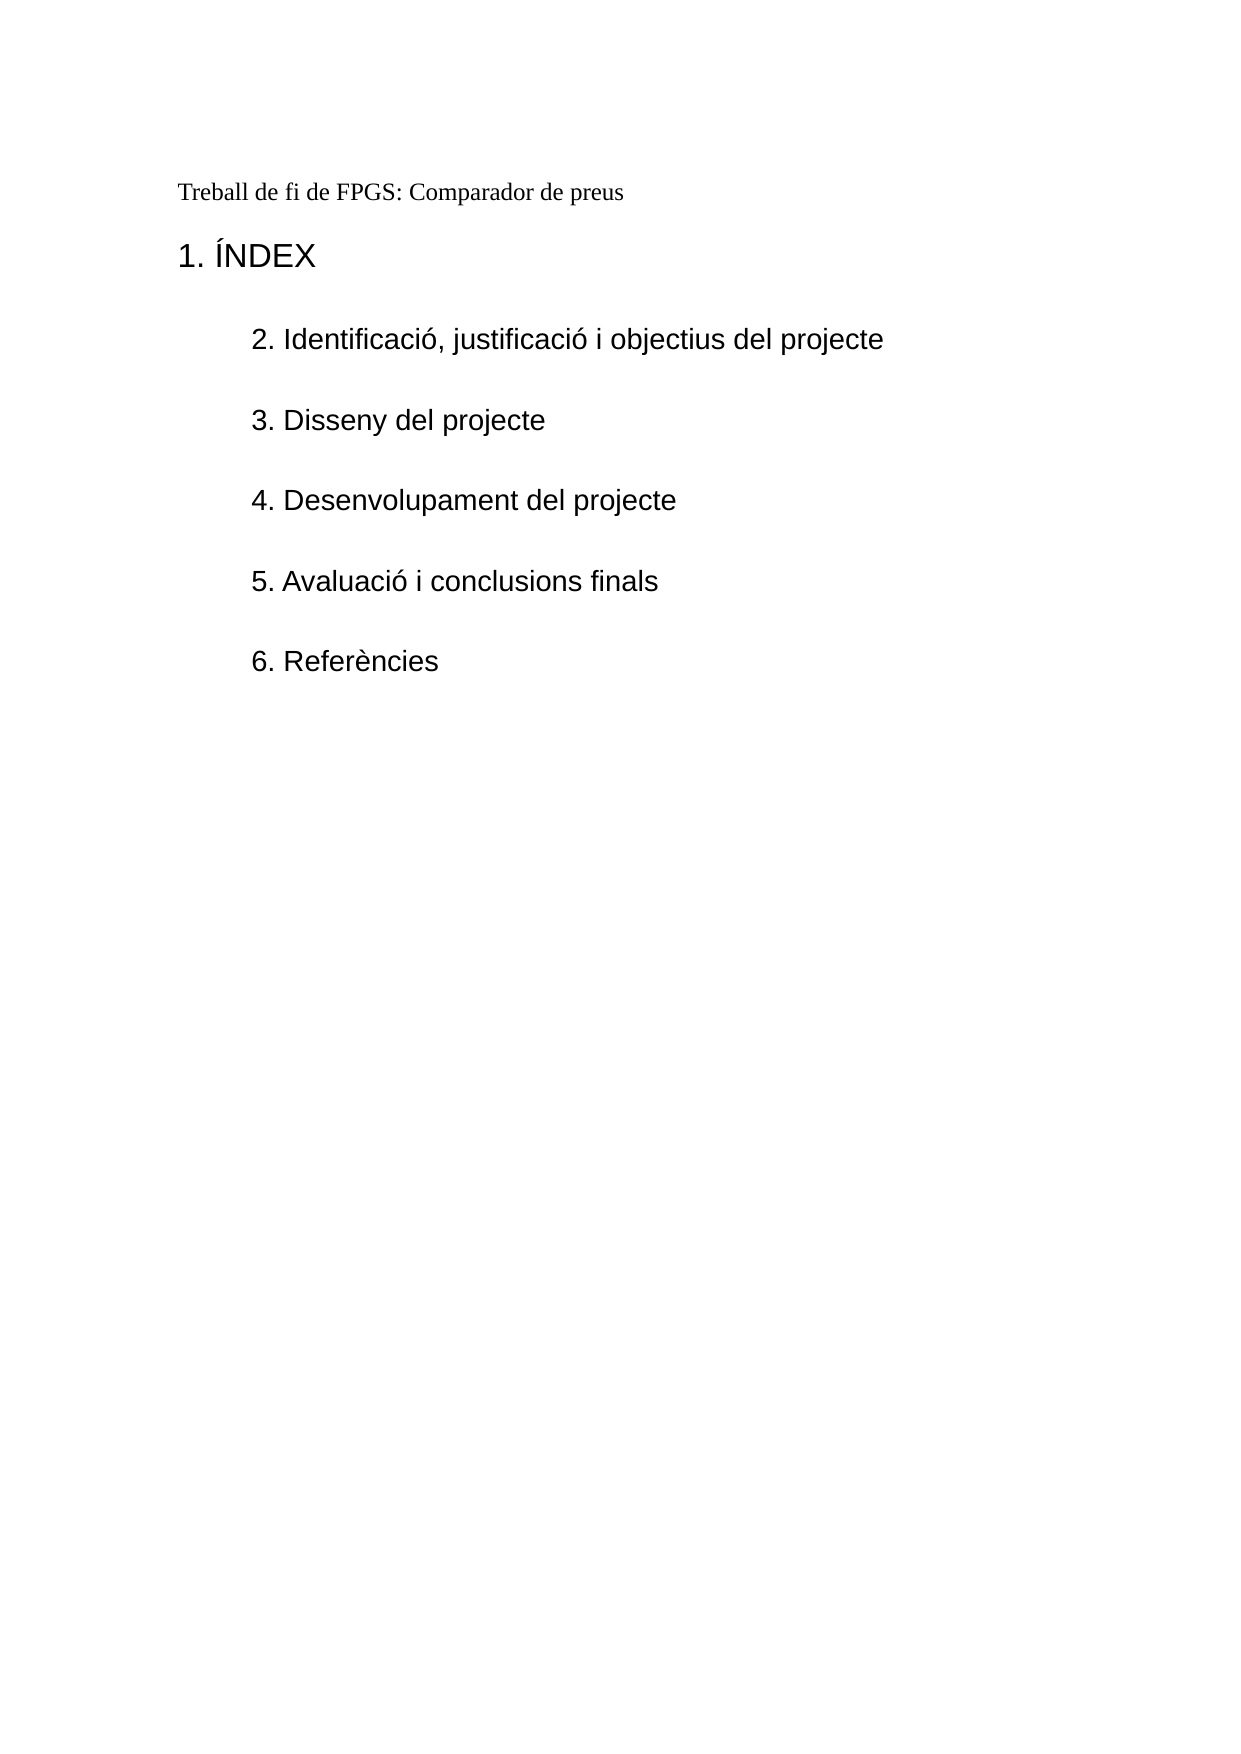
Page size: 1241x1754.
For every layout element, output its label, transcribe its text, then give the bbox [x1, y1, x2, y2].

text 6. Referències [177, 644, 1122, 678]
text 2. Identificació, justificació i objectius del projecte [177, 322, 1122, 356]
text 1. ÍNDEX [177, 236, 1122, 274]
text 5. Avaluació i conclusions finals [177, 564, 1122, 597]
text 3. Disseny del projecte [177, 403, 1122, 436]
text 4. Desenvolupament del projecte [177, 483, 1122, 517]
